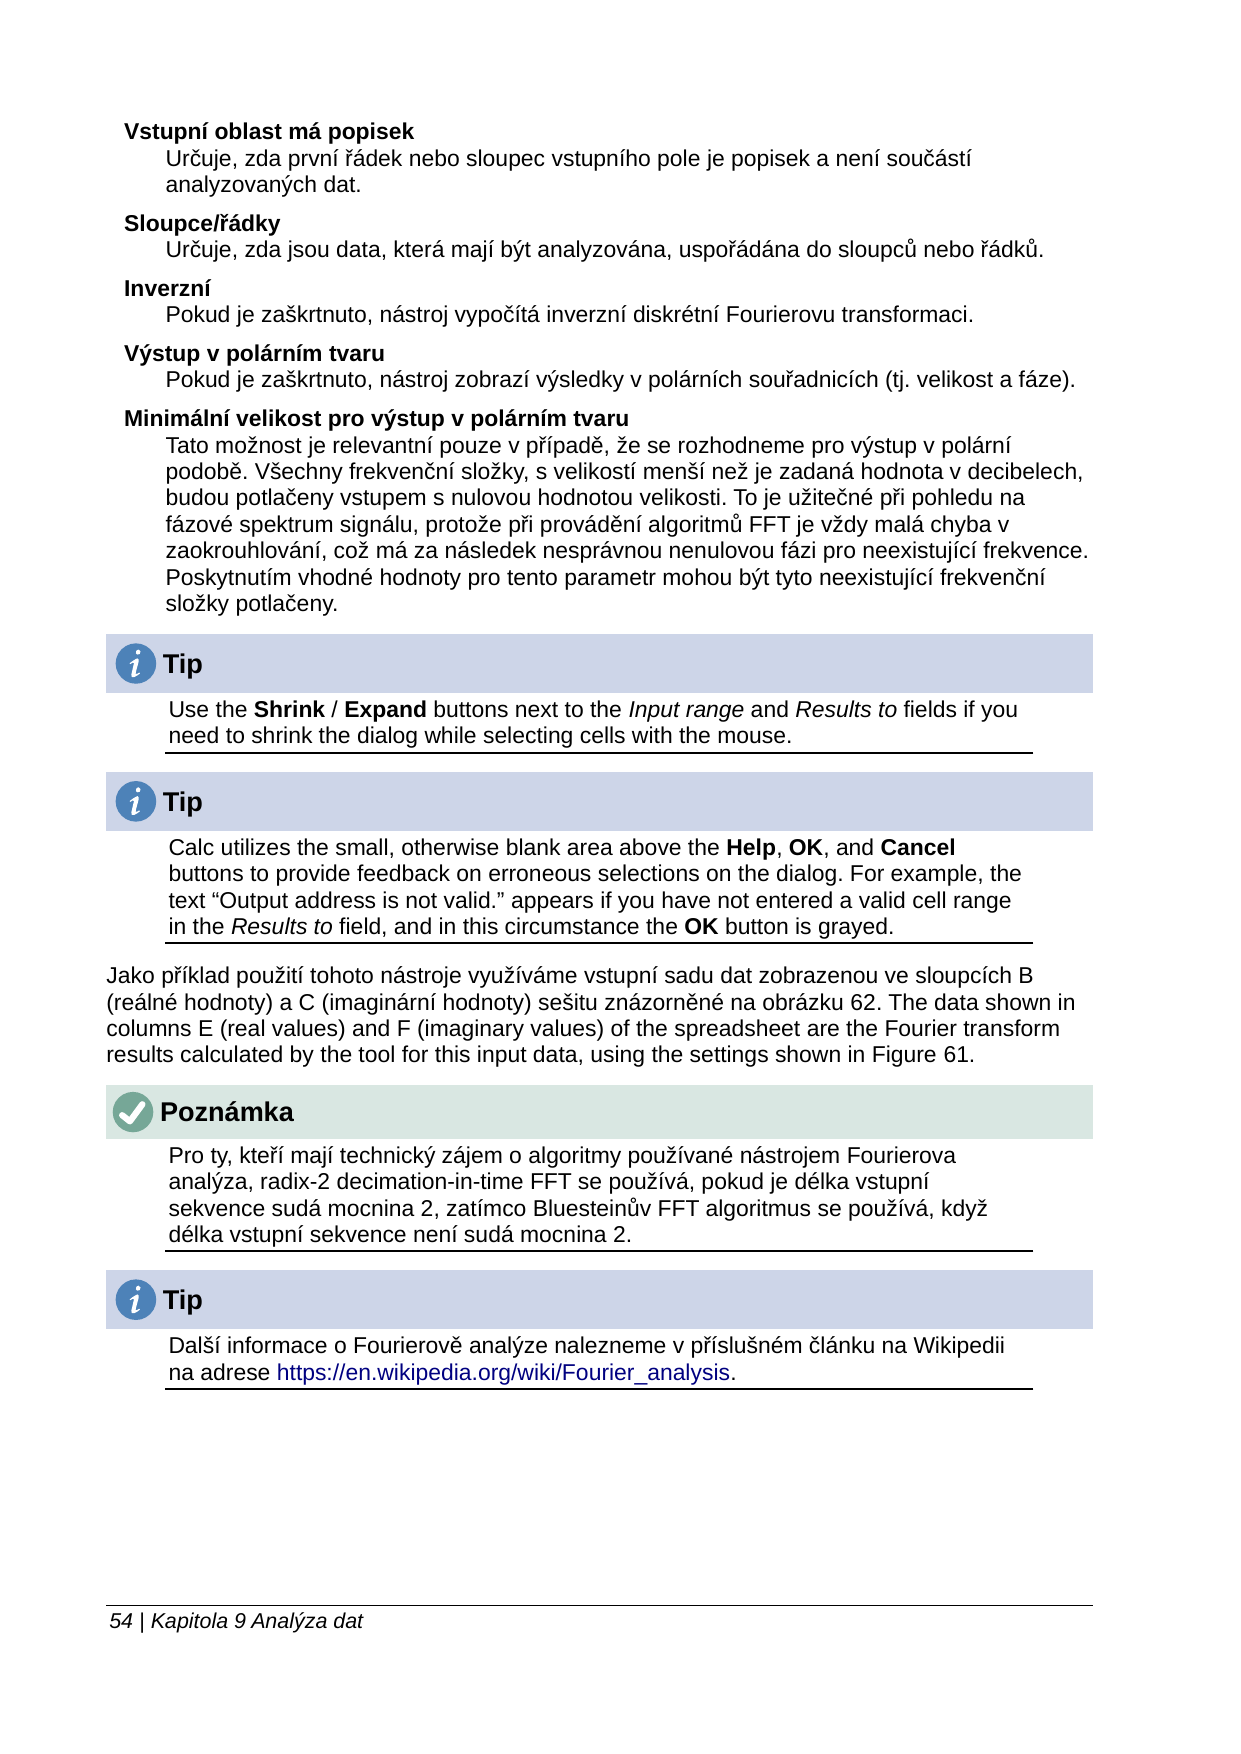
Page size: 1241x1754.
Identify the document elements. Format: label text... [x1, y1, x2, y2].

subtitle Tip [106, 634, 1093, 693]
text Pokud je zaškrtnuto, nástroj zobrazí výsledky v polárních souřadnicích (tj. velikost a fáze). [165, 366, 1093, 393]
text Určuje, zda první řádek nebo sloupec vstupního pole je popisek a není součástí analyzovaných dat. [165, 144, 1093, 197]
text Určuje, zda jsou data, která mají být analyzována, uspořádána do sloupců nebo řádků. [165, 236, 1093, 262]
text Tato možnost je relevantní pouze v případě, že se rozhodneme pro výstup v polární podobě. Všechny frekvenční složky, s velikostí menší než je zadaná hodnota v decibelech, budou potlačeny vstupem s nulovou hodnotou velikosti. To je užitečné při pohledu na fázové spektrum signálu, protože při provádění algoritmů FFT je vždy malá chyba v zaokrouhlování, což má za následek nesprávnou nenulovou fázi pro neexistující frekvence. Poskytnutím vhodné hodnoty pro tento parametr mohou být tyto neexistující frekvenční složky potlačeny. [165, 432, 1093, 616]
text Calc utilizes the small, otherwise blank area above the Help, OK, and Cancel buttons to provide feedback on erroneous selections on the dialog. For example, the text “Output address is not valid.” appears if you have not entered a valid cell range in the Results to field, and in this circumstance the OK button is grayed. [165, 831, 1033, 942]
text Vstupní oblast má popisek [124, 118, 1093, 144]
text Pro ty, kteří mají technický zájem o algoritmy používané nástrojem Fourierova analýza, radix-2 decimation-in-time FFT se používá, pokud je délka vstupní sekvence sudá mocnina 2, zatímco Bluesteinův FFT algoritmus se používá, když délka vstupní sekvence není sudá mocnina 2. [165, 1139, 1033, 1250]
text Sloupce/řádky [124, 210, 1093, 236]
subtitle Poznámka [106, 1085, 1093, 1139]
text Inverzní [124, 275, 1093, 301]
text Jako příklad použití tohoto nástroje využíváme vstupní sadu dat zobrazenou ve sloupcích B (reálné hodnoty) a C (imaginární hodnoty) sešitu znázorněné na obrázku 62. The data shown in columns E (real values) and F (imaginary values) of the spreadsheet are the Fourier transform results calculated by the tool for this input data, using the settings shown in Figure 61. [106, 962, 1093, 1068]
subtitle Tip [106, 1270, 1093, 1329]
text Pokud je zaškrtnuto, nástroj vypočítá inverzní diskrétní Fourierovu transformaci. [165, 301, 1093, 328]
text Další informace o Fourierově analýze nalezneme v příslušném článku na Wikipedii na adrese https://en.wikipedia.org/wiki/Fourier_analysis. [165, 1329, 1033, 1388]
text Výstup v polárním tvaru [124, 340, 1093, 366]
subtitle Tip [106, 772, 1093, 831]
text Minimální velikost pro výstup v polárním tvaru [124, 405, 1093, 432]
text Use the Shrink / Expand buttons next to the Input range and Results to fields if you need to shrink the dialog while selecting cells with the mouse. [165, 693, 1033, 752]
